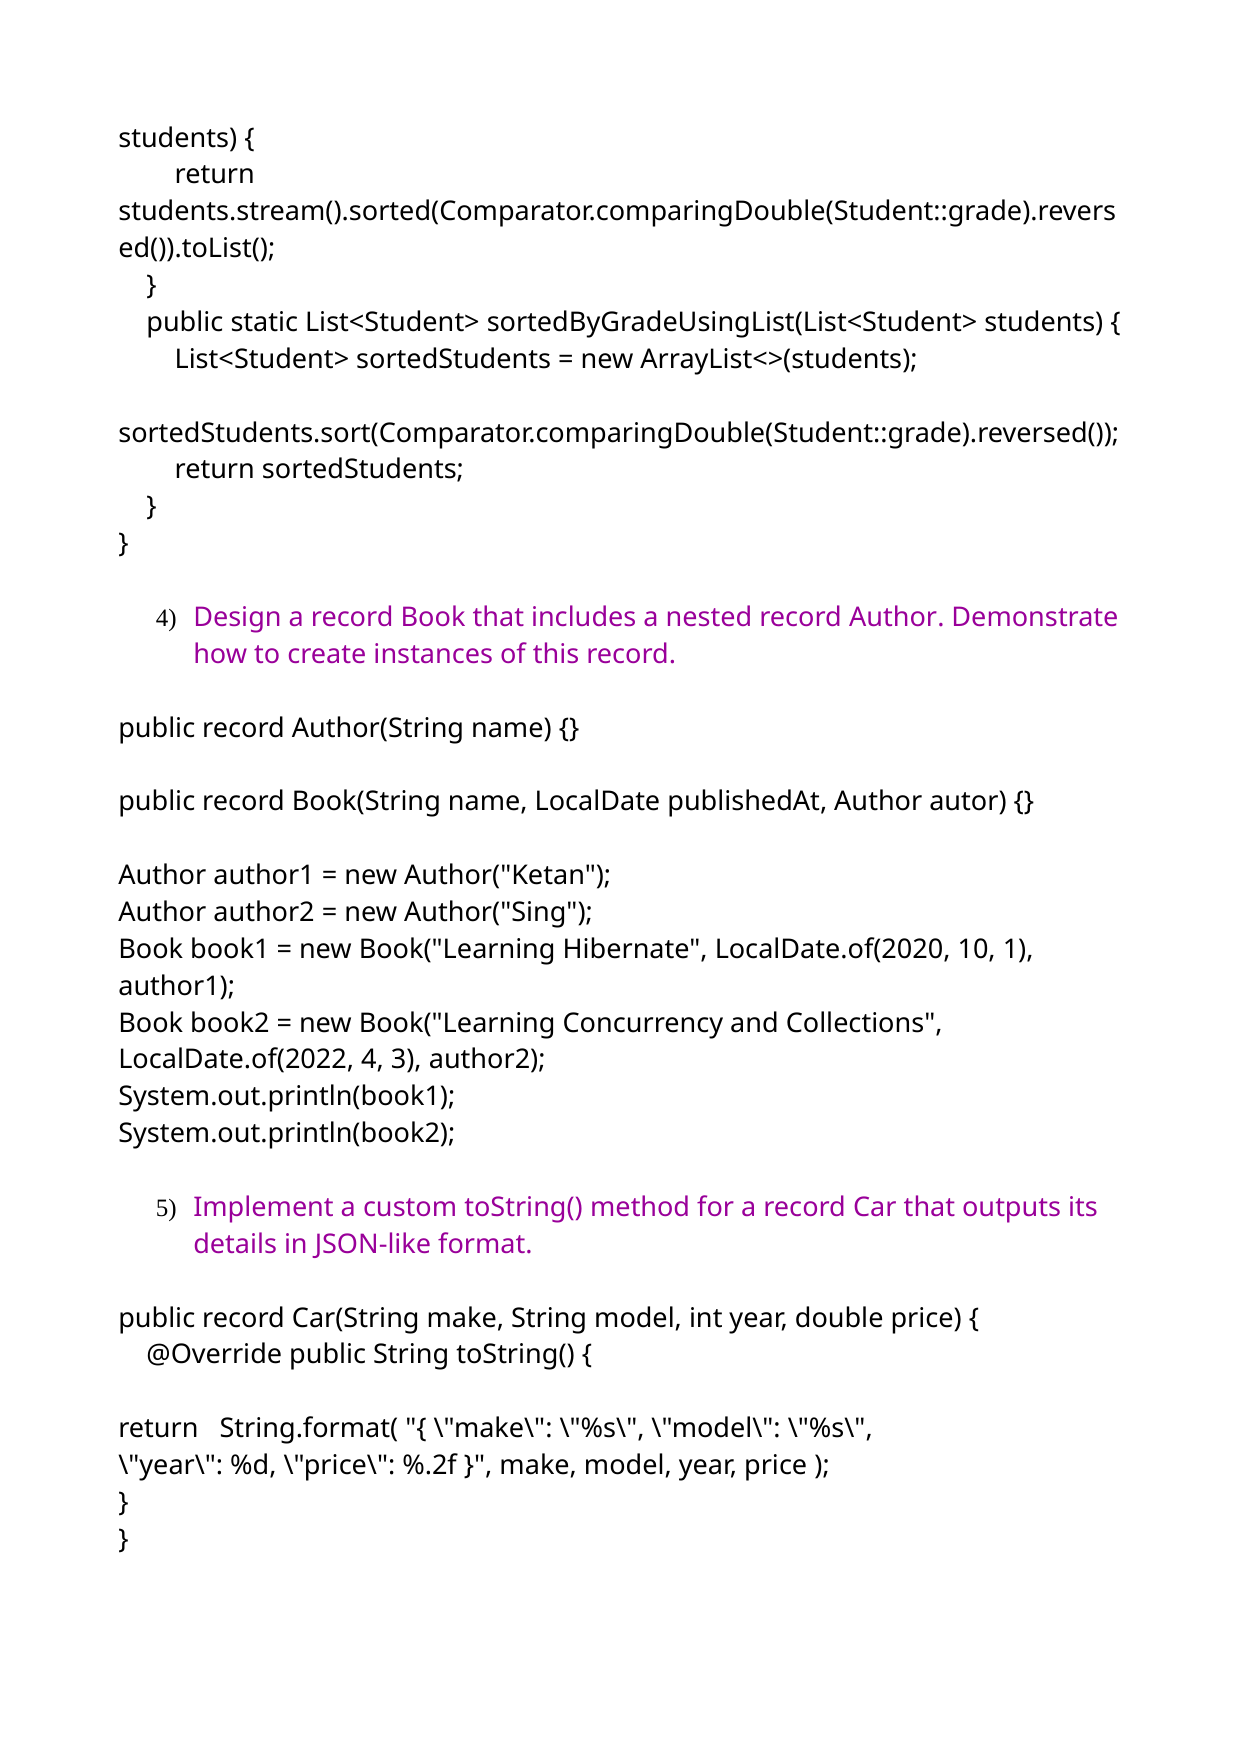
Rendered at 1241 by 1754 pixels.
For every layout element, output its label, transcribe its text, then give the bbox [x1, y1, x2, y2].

text public record Book(String name, LocalDate publishedAt, Author autor) {} [118, 782, 1122, 819]
text sortedStudents.sort(Comparator.comparingDouble(Student::grade).reversed()); [118, 376, 1122, 450]
list Implement a custom toString() method for a record Car that outputs its details in JSON-like format. [156, 1187, 1122, 1261]
text Author author1 = new Author("Ketan"); [118, 856, 1122, 892]
text } [118, 266, 1122, 302]
text return String.format( "{ \"make\": \"%s\", \"model\": \"%s\", [118, 1409, 1122, 1446]
text System.out.println(book2); [118, 1114, 1122, 1151]
text } [118, 524, 1122, 561]
text public record Car(String make, String model, int year, double price) { [118, 1298, 1122, 1335]
text public static List<Student> sortedByGradeUsingList(List<Student> students) { [118, 302, 1122, 339]
text System.out.println(book1); [118, 1077, 1122, 1114]
text return sortedStudents; [118, 450, 1122, 487]
text Book book1 = new Book("Learning Hibernate", LocalDate.of(2020, 10, 1), author1); [118, 929, 1122, 1003]
text public record Author(String name) {} [118, 708, 1122, 745]
text @Override public String toString() { [118, 1335, 1122, 1372]
text Author author2 = new Author("Sing"); [118, 892, 1122, 929]
text List<Student> sortedStudents = new ArrayList<>(students); [118, 339, 1122, 376]
text students) { [118, 118, 1122, 155]
text \"year\": %d, \"price\": %.2f }", make, model, year, price ); [118, 1446, 1122, 1482]
text } [118, 1482, 1122, 1519]
text } [118, 487, 1122, 524]
text return students.stream().sorted(Comparator.comparingDouble(Student::grade).reversed()).toList(); [118, 155, 1122, 266]
list Design a record Book that includes a nested record Author. Demonstrate how to create instances of this record. [156, 597, 1122, 671]
text Book book2 = new Book("Learning Concurrency and Collections", LocalDate.of(2022, 4, 3), author2); [118, 1003, 1122, 1077]
text } [118, 1519, 1122, 1556]
